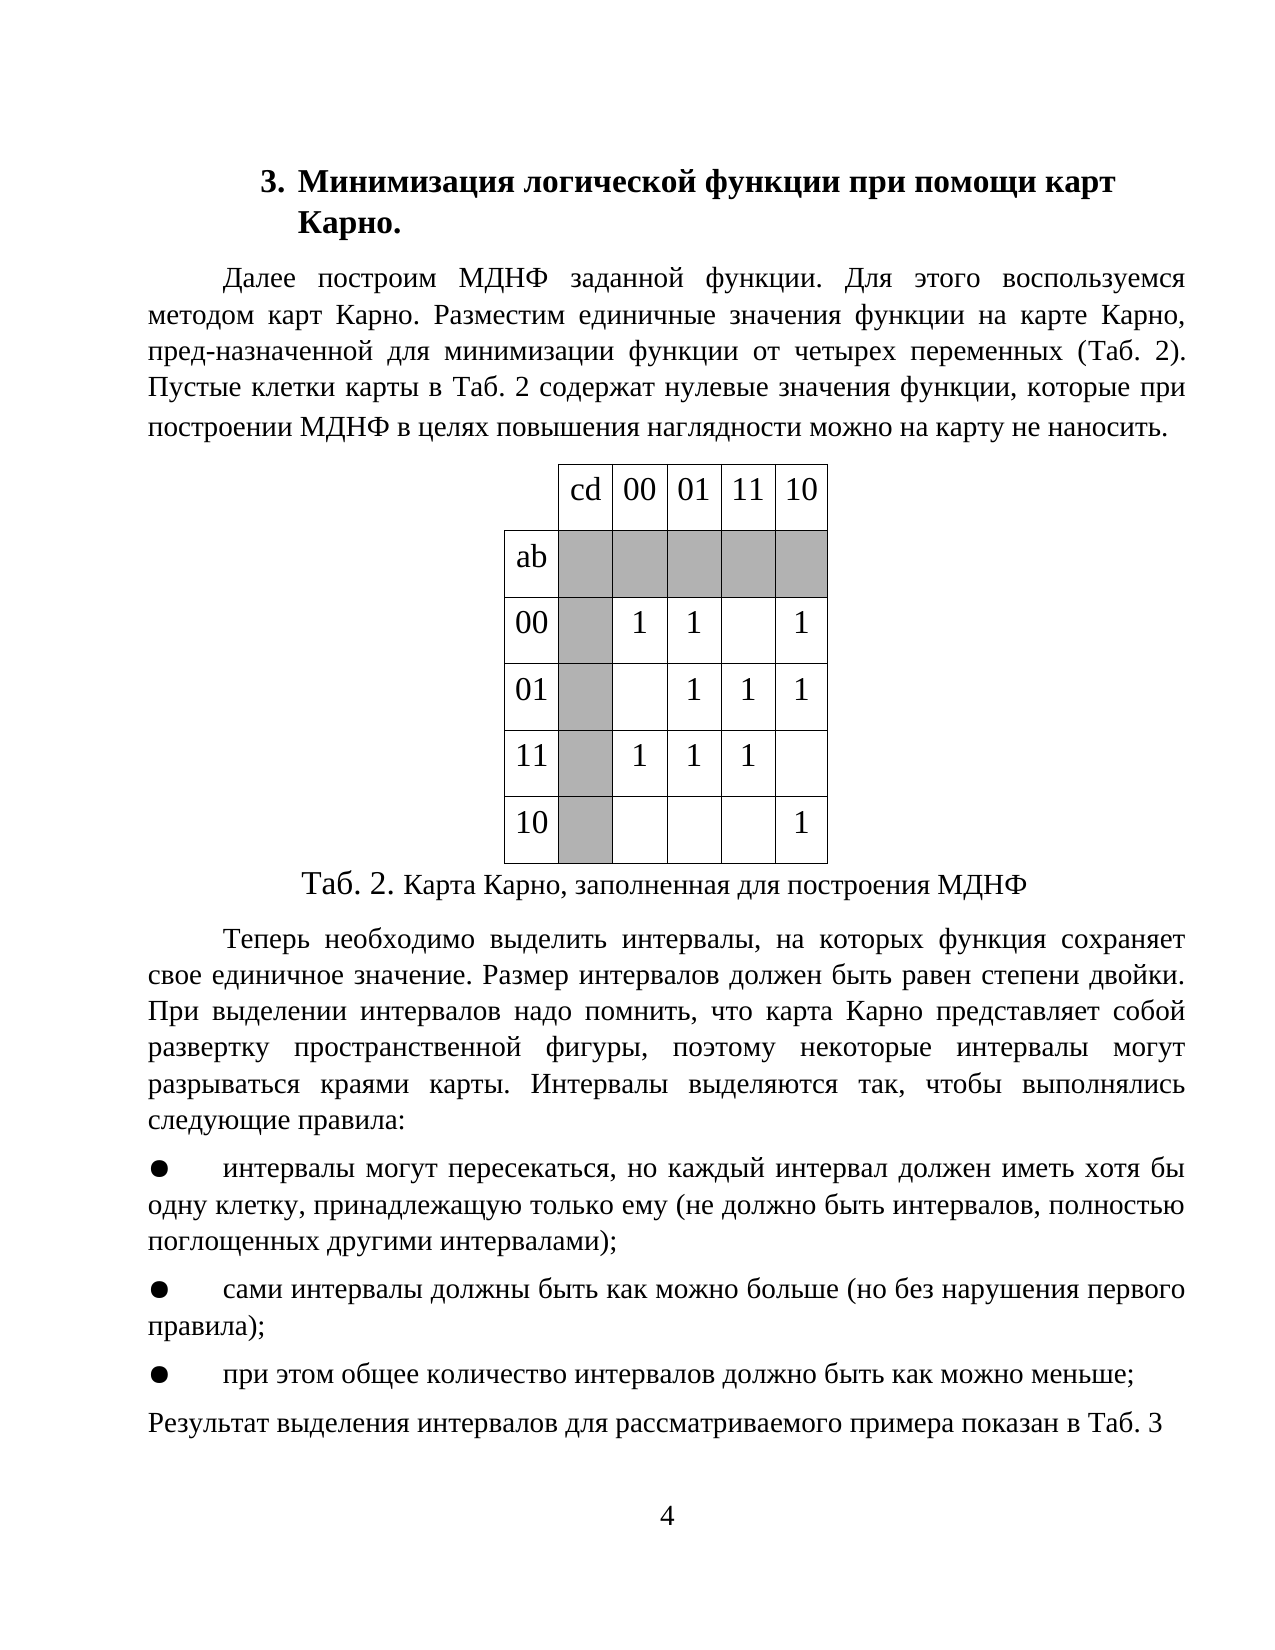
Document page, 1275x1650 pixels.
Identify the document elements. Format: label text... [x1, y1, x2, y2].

table_cell [559, 531, 612, 597]
table_cell 01 [505, 664, 558, 730]
table_cell [722, 531, 775, 597]
table_header 00 [613, 465, 667, 530]
table_header 01 [668, 465, 721, 530]
list Минимизация логической функции при помощи карт Карно. [260, 161, 1186, 241]
text Далее построим МДНФ заданной функции. Для этого воспользуемся методом карт Карно. Разместим единичные значения функции на карте Карно, пред-назначенной для минимизации функции от четырех переменных (Таб. 2). Пустые клетки карты в Таб. 2 содержат нулевые значения функции, которые при построении МДНФ в целях повышения наглядности можно на карту не наносить. [148, 261, 1186, 444]
table_cell 1 [722, 664, 775, 730]
table_cell [559, 664, 612, 730]
text Теперь необходимо выделить интервалы, на которых функция сохраняет свое единичное значение. Размер интервалов должен быть равен степени двойки. При выделении интервалов надо помнить, что карта Карно представляет собой развертку пространственной фигуры, поэтому некоторые интервалы могут разрываться краями карты. Интервалы выделяются так, чтобы выполнялись следующие правила: [148, 921, 1186, 1135]
table_cell [668, 797, 721, 863]
table_cell 1 [776, 598, 827, 663]
table_cell [613, 664, 667, 730]
table_cell 1 [613, 731, 667, 796]
table_cell [722, 598, 775, 663]
table_cell 11 [505, 731, 558, 796]
table_cell ab [505, 531, 558, 597]
table_cell [776, 731, 827, 796]
table_cell [613, 531, 667, 597]
table_cell 1 [668, 664, 721, 730]
table_cell 1 [722, 731, 775, 796]
table_cell 1 [613, 598, 667, 663]
text Результат выделения интервалов для рассматриваемого примера показан в Таб. 3 [148, 1405, 1186, 1439]
list интервалы могут пересекаться, но каждый интервал должен иметь хотя бы одну клетку, принадлежащую только ему (не должно быть интервалов, полностью поглощенных другими интервалами); [148, 1151, 1186, 1256]
list при этом общее количество интервалов должно быть как можно меньше; [148, 1356, 1186, 1390]
table_header cd [559, 465, 612, 530]
table_cell 1 [668, 598, 721, 663]
text Таб. 2. Карта Карно, заполненная для построения МДНФ [148, 863, 1186, 901]
table_cell 1 [776, 797, 827, 863]
table_header 11 [722, 465, 775, 530]
table_cell [613, 797, 667, 863]
table_cell [722, 797, 775, 863]
table_cell [559, 797, 612, 863]
table_cell 00 [505, 598, 558, 663]
table_cell 1 [668, 731, 721, 796]
table_cell 1 [776, 664, 827, 730]
table_cell [559, 598, 612, 663]
list cами интервалы должны быть как можно больше (но без нарушения первого правила); [148, 1272, 1186, 1341]
table_header 10 [776, 465, 827, 530]
table_header [505, 464, 558, 530]
table_cell [668, 531, 721, 597]
table_cell [559, 731, 612, 796]
table_cell 10 [505, 797, 558, 863]
table_cell [776, 531, 827, 597]
